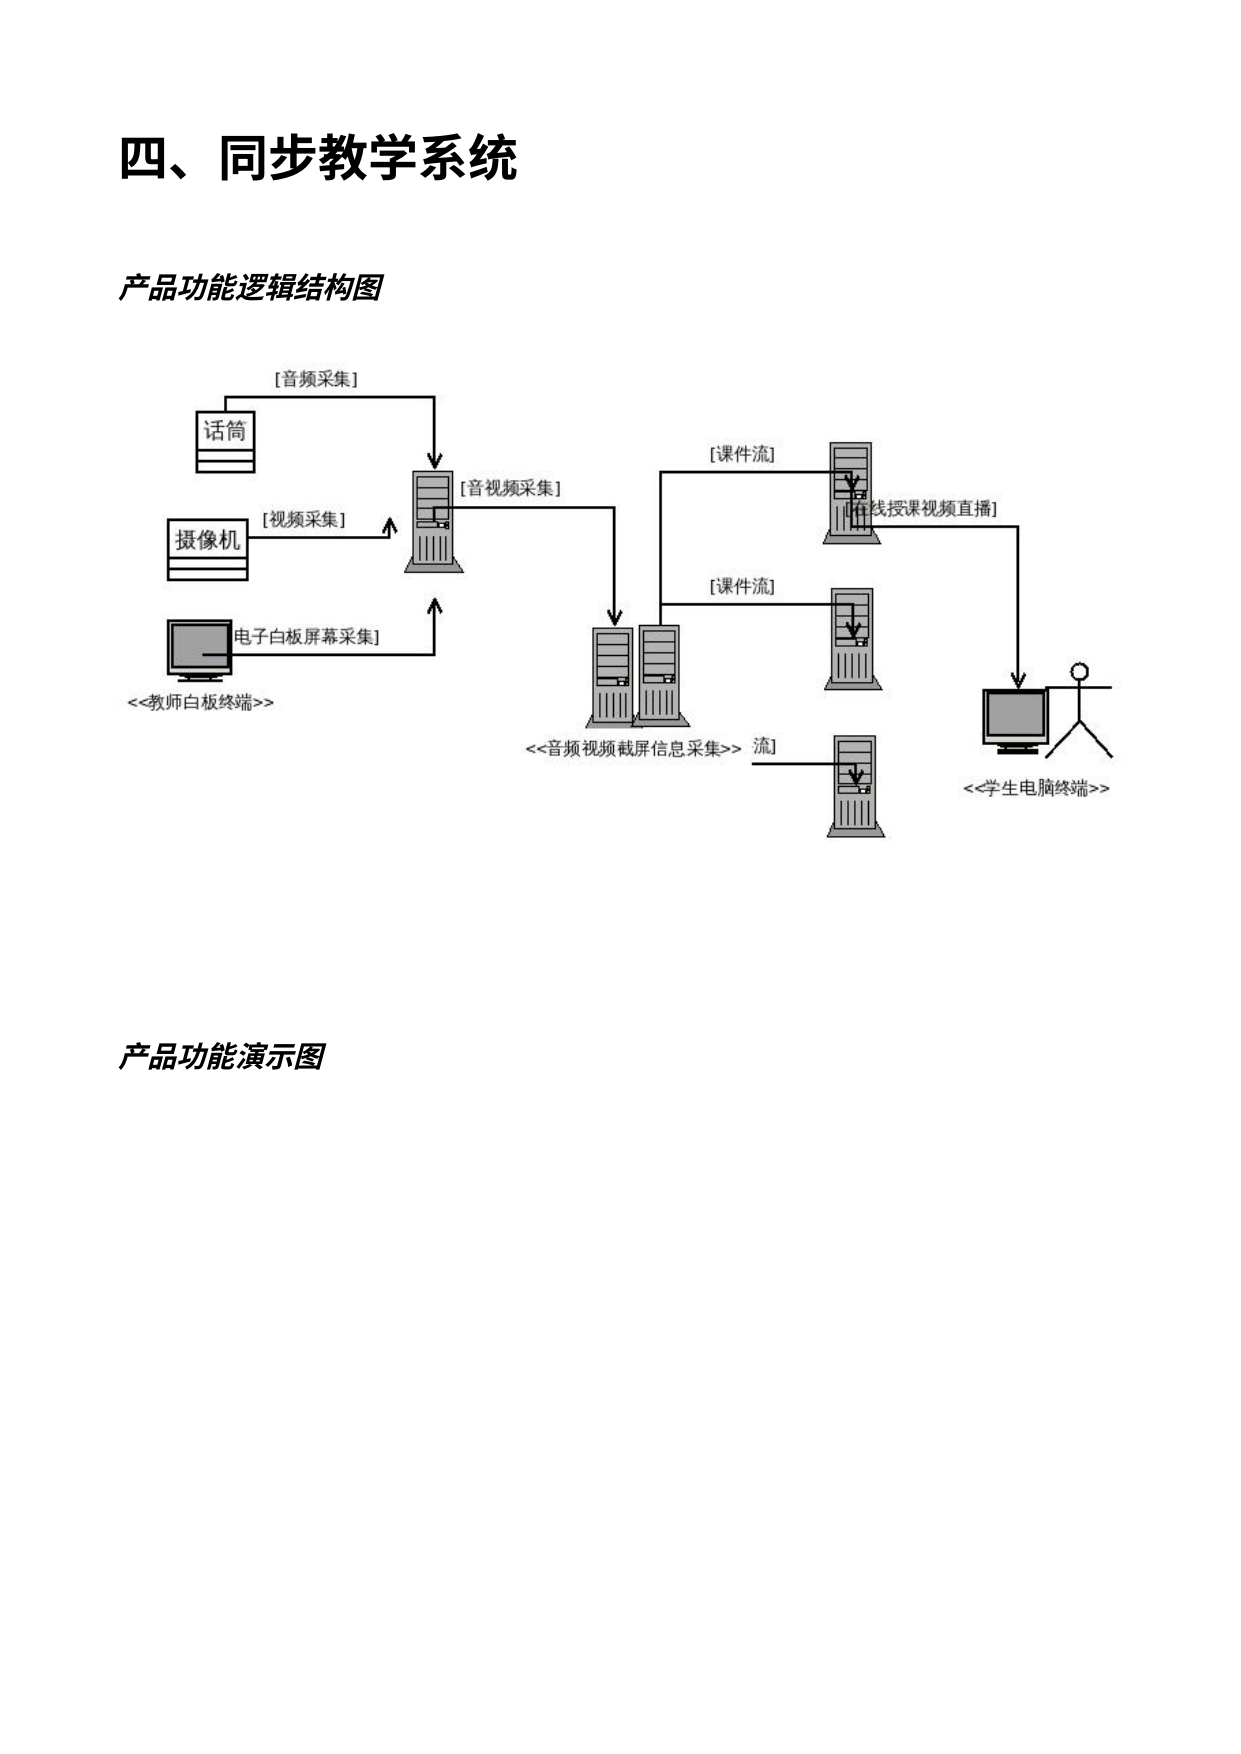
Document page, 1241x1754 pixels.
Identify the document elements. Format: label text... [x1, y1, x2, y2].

subtitle 产品功能逻辑结构图 [118, 264, 1122, 306]
picture [118, 340, 1123, 865]
subtitle 四、同步教学系统 [118, 118, 1122, 191]
subtitle 产品功能演示图 [118, 1033, 1122, 1076]
